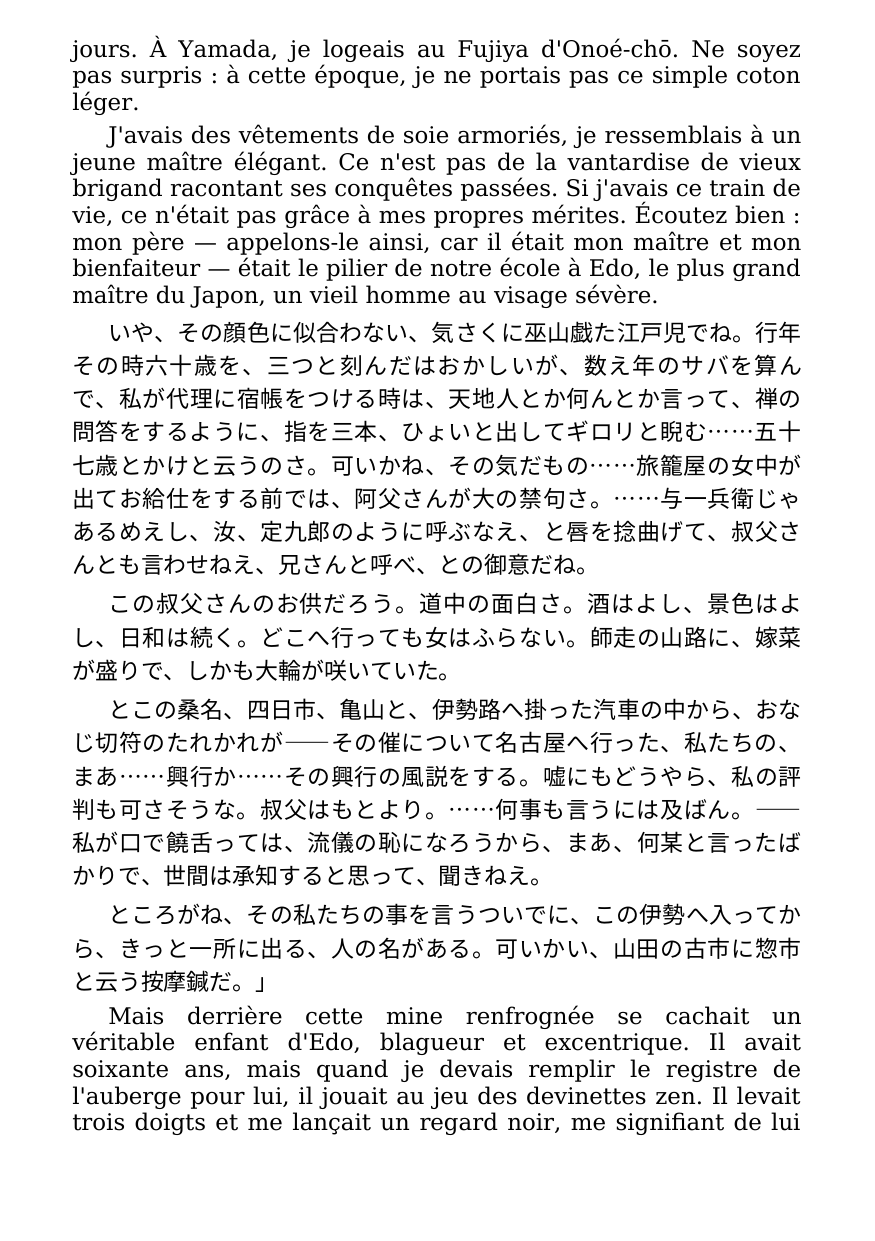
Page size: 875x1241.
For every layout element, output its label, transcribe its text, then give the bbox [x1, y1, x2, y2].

text ところがね、その私たちの事を言うついでに、この伊勢へ入ってから、きっと一所に出る、人の名がある。可いかい、山田の古市に惣市と云う按摩鍼だ。」 [72, 897, 802, 997]
text この叔父さんのお供だろう。道中の面白さ。酒はよし、景色はよし、日和は続く。どこへ行っても女はふらない。師走の山路に、嫁菜が盛りで、しかも大輪が咲いていた。 [72, 586, 802, 686]
text いや、その顔色に似合わない、気さくに巫山戯た江戸児でね。行年その時六十歳を、三つと刻んだはおかしいが、数え年のサバを算んで、私が代理に宿帳をつける時は、天地人とか何んとか言って、禅の問答をするように、指を三本、ひょいと出してギロリと睨む……五十七歳とかけと云うのさ。可いかね、その気だもの……旅籠屋の女中が出てお給仕をする前では、阿父さんが大の禁句さ。……与一兵衛じゃあるめえし、汝、定九郎のように呼ぶなえ、と唇を捻曲げて、叔父さんとも言わせねえ、兄さんと呼べ、との御意だね。 [72, 314, 802, 580]
text Mais derrière cette mine renfrognée se cachait un véritable enfant d'Edo, blagueur et excentrique. Il avait soixante ans, mais quand je devais remplir le registre de l'auberge pour lui, il jouait au jeu des devinettes zen. Il levait trois doigts et me lançait un regard noir, me signifiant de lui [72, 1003, 802, 1136]
text jours. À Yamada, je logeais au Fujiya d'Onoé-chō. Ne soyez pas surpris : à cette époque, je ne portais pas ce simple coton léger. [72, 36, 802, 116]
text J'avais des vêtements de soie armoriés, je ressemblais à un jeune maître élégant. Ce n'est pas de la vantardise de vieux brigand racontant ses conquêtes passées. Si j'avais ce train de vie, ce n'était pas grâce à mes propres mérites. Écoutez bien : mon père — appelons-le ainsi, car il était mon maître et mon bienfaiteur — était le pilier de notre école à Edo, le plus grand maître du Japon, un vieil homme au visage sévère. [72, 122, 802, 309]
text とこの桑名、四日市、亀山と、伊勢路へ掛った汽車の中から、おなじ切符のたれかれが――その催について名古屋へ行った、私たちの、まあ……興行か……その興行の風説をする。嘘にもどうやら、私の評判も可さそうな。叔父はもとより。……何事も言うには及ばん。――私が口で饒舌っては、流儀の恥になろうから、まあ、何某と言ったばかりで、世間は承知すると思って、聞きねえ。 [72, 692, 802, 891]
